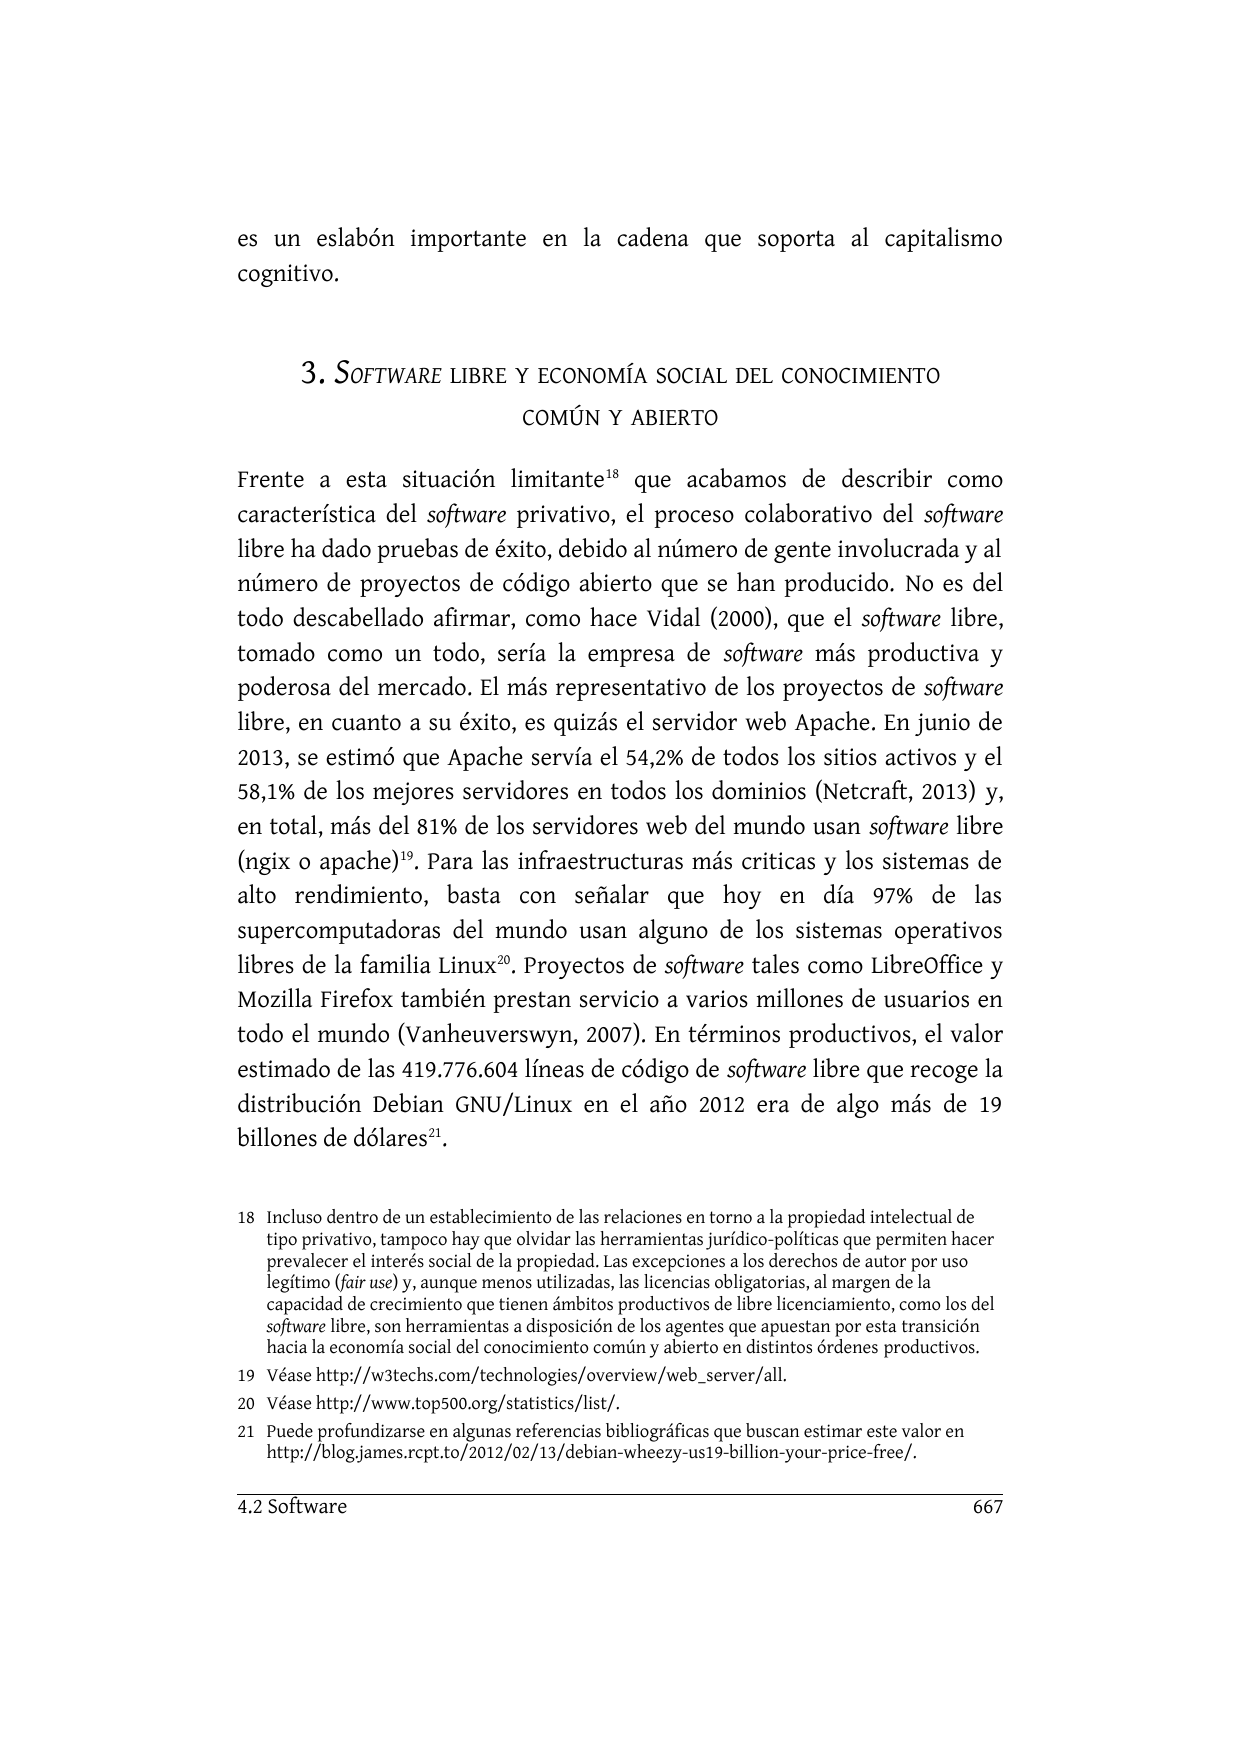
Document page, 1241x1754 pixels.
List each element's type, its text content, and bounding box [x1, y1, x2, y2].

text Frente a esta situación limitante que acabamos de describir como característica del software privativo, el proceso colaborativo del software libre ha dado pruebas de éxito, debido al número de gente involucrada y al número de proyectos de código abierto que se han producido. No es del todo descabellado afirmar, como hace Vidal (2000), que el software libre, tomado como un todo, sería la empresa de software más productiva y poderosa del mercado. El más representativo de los proyectos de software libre, en cuanto a su éxito, es quizás el servidor web Apache. En junio de 2013, se estimó que Apache servía el 54,2% de todos los sitios activos y el 58,1% de los mejores servidores en todos los dominios (Netcraft, 2013) y, en total, más del 81% de los servidores web del mundo usan software libre (ngix o apache). Para las infraestructuras más criticas y los sistemas de alto rendimiento, basta con señalar que hoy en día 97% de las supercomputadoras del mundo usan alguno de los sistemas operativos libres de la familia Linux. Proyectos de software tales como LibreOffice y Mozilla Firefox también prestan servicio a varios millones de usuarios en todo el mundo (Vanheuverswyn, 2007). En términos productivos, el valor estimado de las 419.776.604 líneas de código de software libre que recoge la distribución Debian GNU/Linux en el año 2012 era de algo más de 19 billones de dólares. [237, 466, 1003, 1154]
text Véase http://www.top500.org/statistics/list/. [237, 1393, 1003, 1414]
text Incluso dentro de un establecimiento de las relaciones en torno a la propiedad intelectual de tipo privativo, tampoco hay que olvidar las herramientas jurídico-políticas que permiten hacer prevalecer el interés social de la propiedad. Las excepciones a los derechos de autor por uso legítimo (fair use) y, aunque menos utilizadas, las licencias obligatorias, al margen de la capacidad de crecimiento que tienen ámbitos productivos de libre licenciamiento, como los del software libre, son herramientas a disposición de los agentes que apuestan por esta transición hacia la economía social del conocimiento común y abierto en distintos órdenes productivos. [237, 1207, 1003, 1359]
subtitle Software libre y economía social del conocimiento común y abierto [282, 351, 958, 436]
text Puede profundizarse en algunas referencias bibliográficas que buscan estimar este valor en http://blog.james.rcpt.to/2012/02/13/debian-wheezy-us19-billion-your-price-free/. [237, 1421, 1003, 1464]
text Véase http://w3techs.com/technologies/overview/web_server/all. [237, 1365, 1003, 1387]
text es un eslabón importante en la cadena que soporta al capitalismo cognitivo. [237, 225, 1003, 289]
